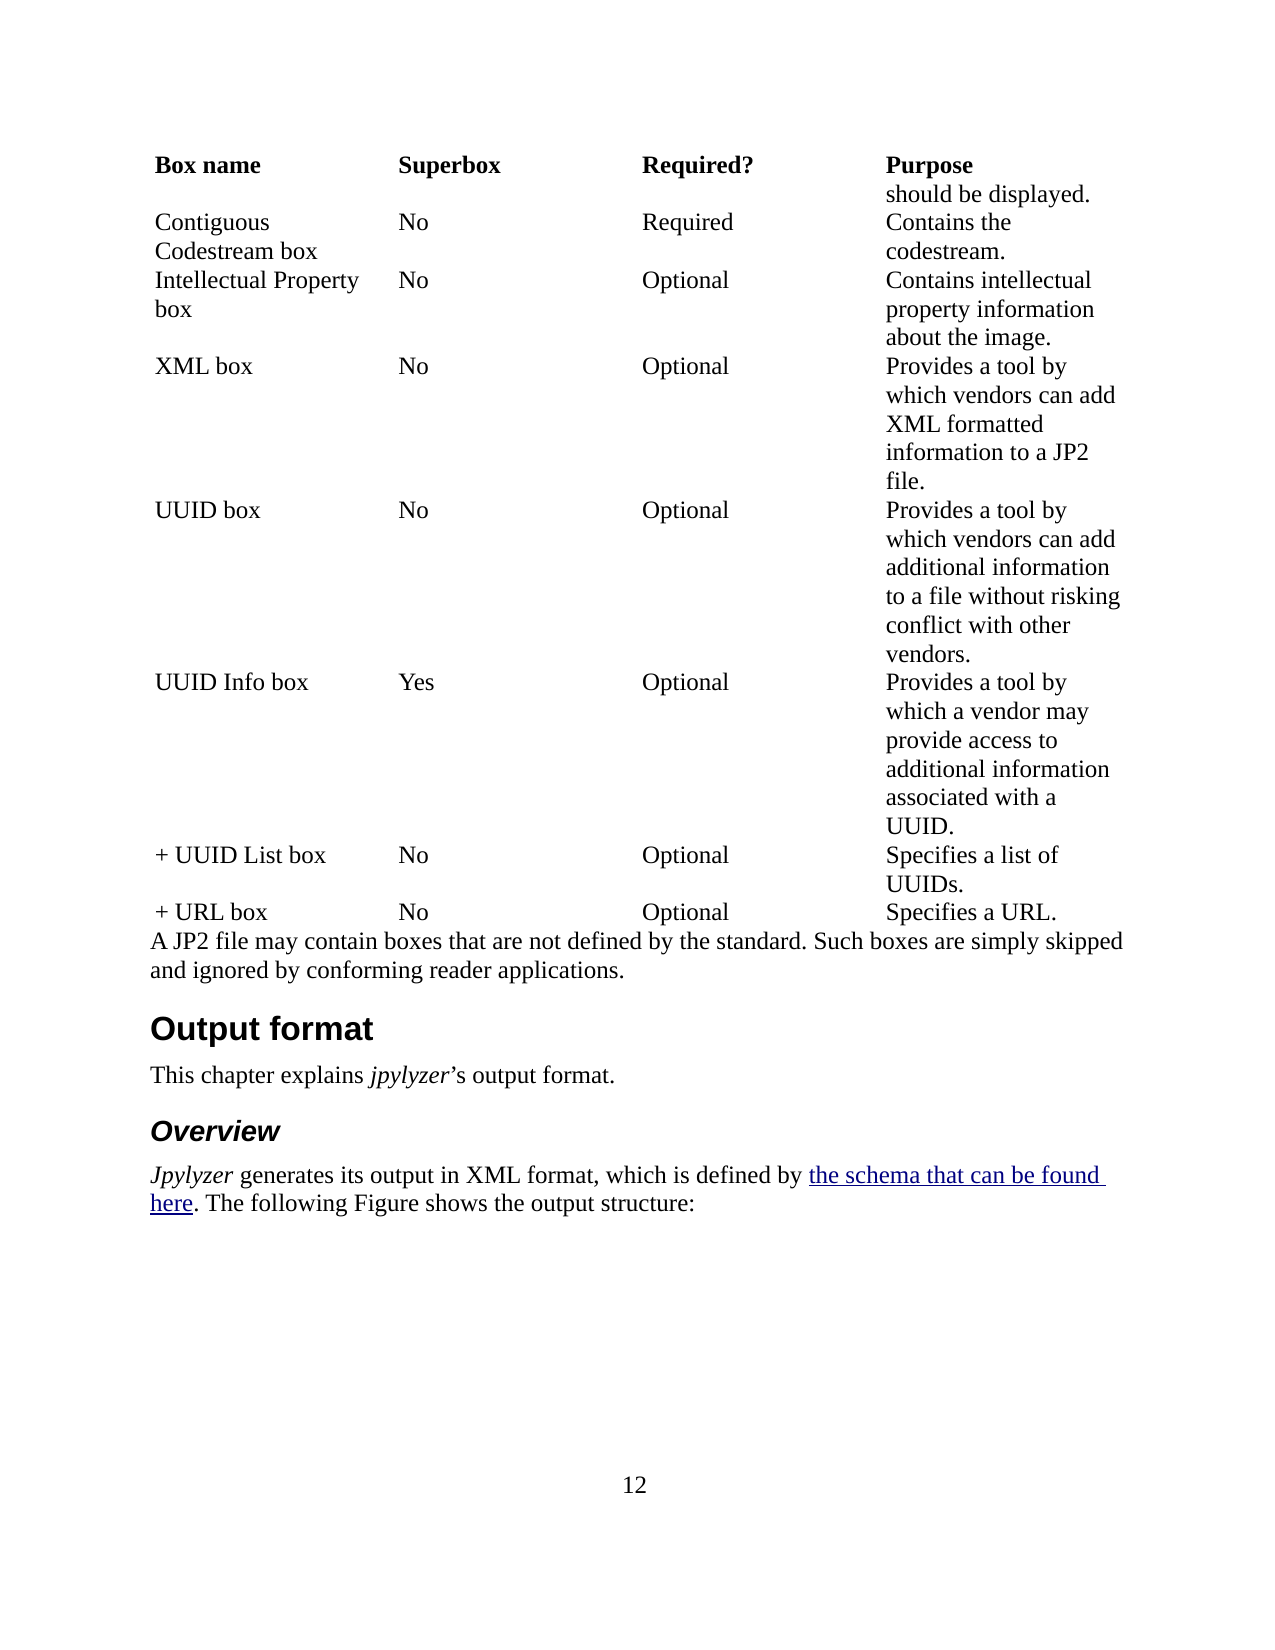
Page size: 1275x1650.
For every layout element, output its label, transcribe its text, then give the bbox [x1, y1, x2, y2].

text A JP2 file may contain boxes that are not defined by the standard. Such boxes are simply skipped and ignored by conforming reader applications. [150, 926, 1125, 984]
table_header Required? [638, 150, 881, 179]
table_cell Optional [638, 898, 881, 926]
table_cell No [394, 840, 637, 897]
table_header Purpose [881, 150, 1125, 179]
table_cell Provides a tool by which vendors can add XML formatted information to a JP2 file. [881, 351, 1125, 495]
table_cell Specifies a URL. [881, 898, 1125, 926]
table_cell Optional [638, 495, 881, 667]
table_cell No [394, 208, 637, 265]
text Jpylyzer generates its output in XML format, which is defined by the schema that can be found here. The following Figure shows the output structure: [150, 1160, 1125, 1217]
table_cell Yes [394, 668, 637, 840]
table_cell UUID box [150, 495, 394, 667]
table_header Superbox [394, 150, 637, 179]
table_cell Provides a tool by which a vendor may provide access to additional information associated with a UUID. [881, 668, 1125, 840]
table_cell UUID Info box [150, 668, 394, 840]
table_cell Intellectual Property box [150, 265, 394, 351]
table_cell XML box [150, 351, 394, 495]
table_cell Optional [638, 668, 881, 840]
table_cell + URL box [150, 898, 394, 926]
table_cell No [394, 351, 637, 495]
table_cell [638, 179, 881, 207]
table_cell No [394, 495, 637, 667]
table_cell Required [638, 208, 881, 265]
table_cell [150, 179, 394, 207]
subtitle Overview [150, 1114, 1125, 1147]
table_cell Contiguous Codestream box [150, 208, 394, 265]
table_cell No [394, 265, 637, 351]
table_header Box name [150, 150, 394, 179]
table_cell Optional [638, 265, 881, 351]
table_cell Contains intellectual property information about the image. [881, 265, 1125, 351]
table_cell Optional [638, 351, 881, 495]
table_cell Provides a tool by which vendors can add additional information to a file without risking conflict with other vendors. [881, 495, 1125, 667]
table_cell Optional [638, 840, 881, 897]
table_cell No [394, 898, 637, 926]
table_cell [394, 179, 637, 207]
table_cell Contains the codestream. [881, 208, 1125, 265]
subtitle Output format [150, 1009, 1125, 1047]
table_cell Specifies a list of UUIDs. [881, 840, 1125, 897]
text This chapter explains jpylyzer’s output format. [150, 1060, 1125, 1089]
table_cell + UUID List box [150, 840, 394, 897]
table_cell should be displayed. [881, 179, 1125, 207]
